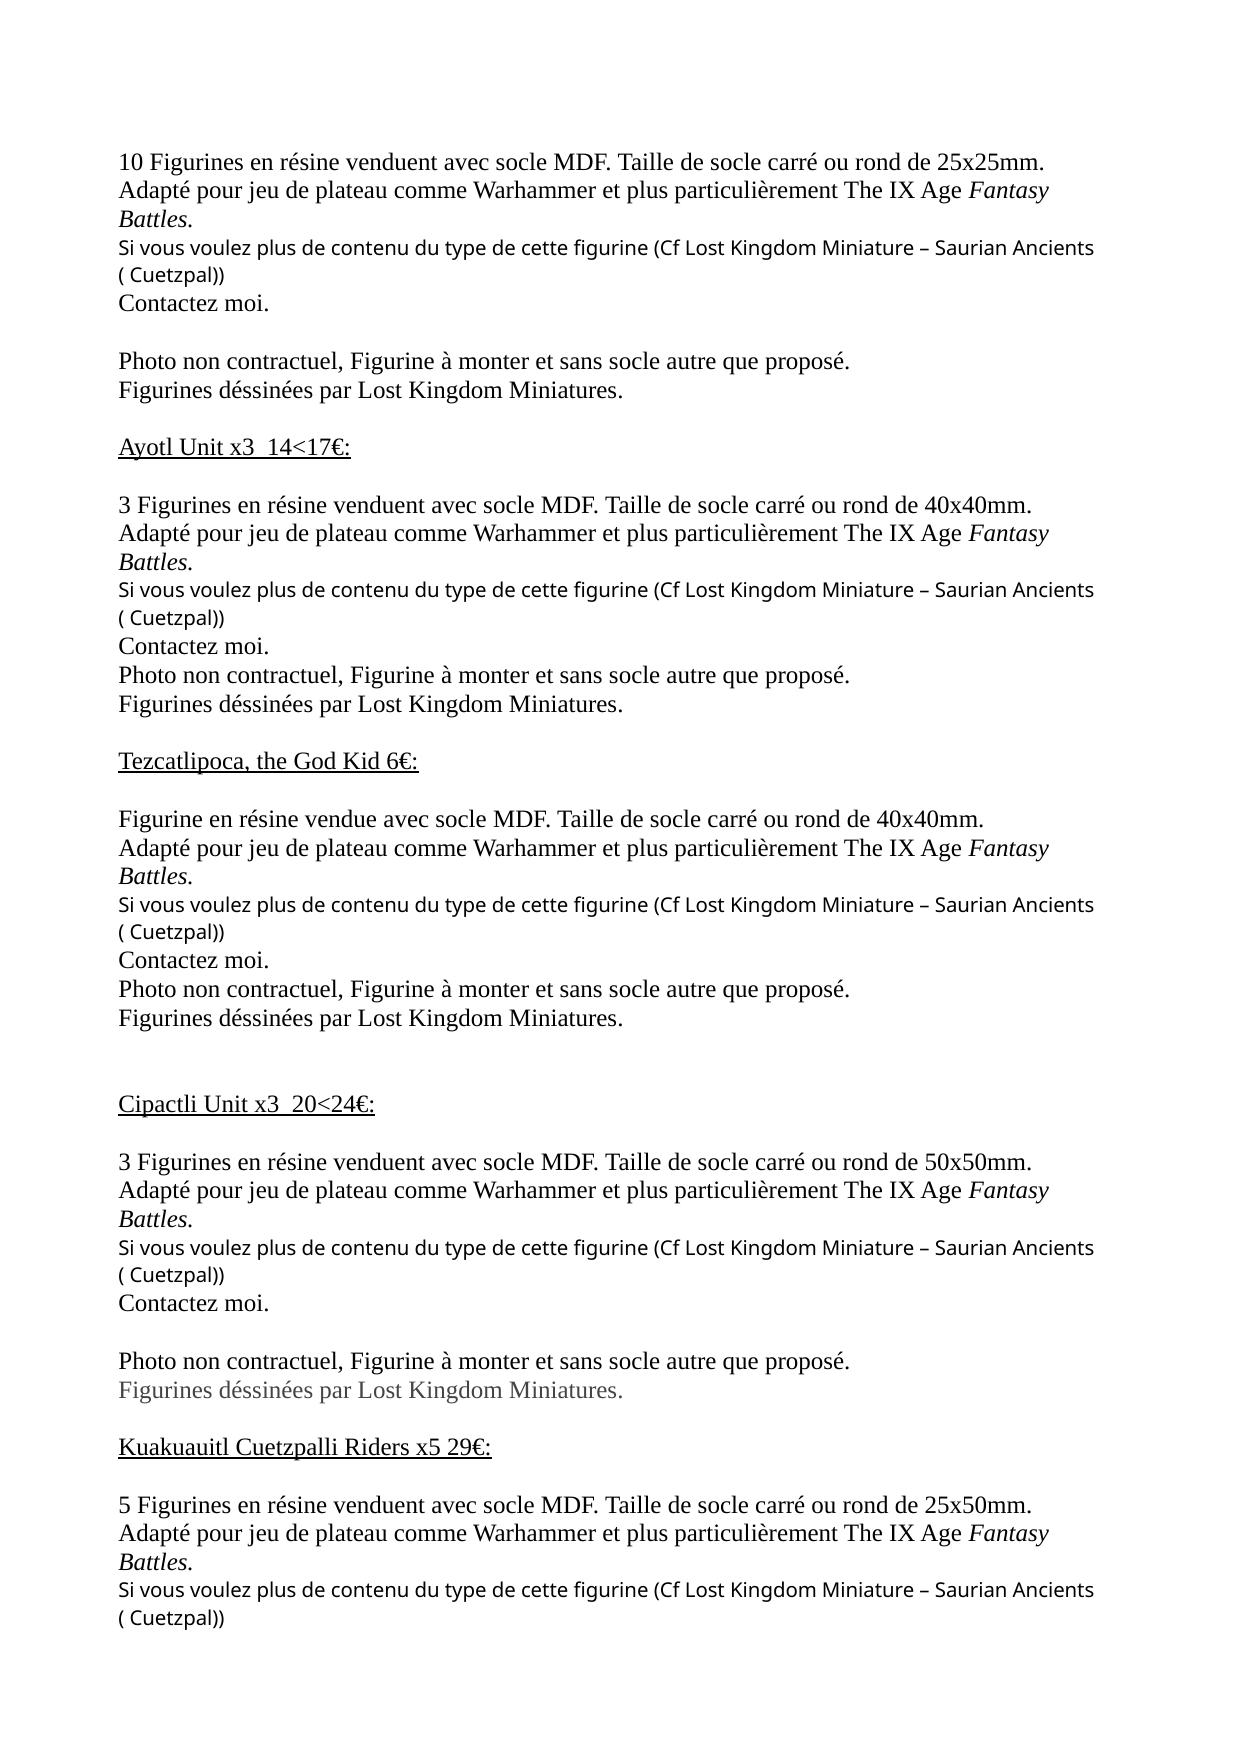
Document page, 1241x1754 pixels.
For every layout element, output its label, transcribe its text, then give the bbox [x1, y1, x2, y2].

text 10 Figurines en résine venduent avec socle MDF. Taille de socle carré ou rond de 25x25mm. Adapté pour jeu de plateau comme Warhammer et plus particulièrement The IX Age Fantasy Battles. Si vous voulez plus de contenu du type de cette figurine (Cf Lost Kingdom Miniature – Saurian Ancients ( Cuetzpal)) [118, 147, 1122, 288]
text Figurines déssinées par Lost Kingdom Miniatures. [118, 1003, 1122, 1032]
text Photo non contractuel, Figurine à monter et sans socle autre que proposé. [118, 974, 1122, 1003]
text Figurines déssinées par Lost Kingdom Miniatures. [118, 1375, 1122, 1403]
text Photo non contractuel, Figurine à monter et sans socle autre que proposé. [118, 346, 1122, 375]
text Contactez moi. [118, 1288, 1122, 1317]
text Photo non contractuel, Figurine à monter et sans socle autre que proposé. [118, 660, 1122, 689]
text Figurines déssinées par Lost Kingdom Miniatures. [118, 689, 1122, 718]
text Contactez moi. [118, 631, 1122, 660]
text Kuakuauitl Cuetzpalli Riders x5 29€: [118, 1432, 1122, 1461]
text Tezcatlipoca, the God Kid 6€: [118, 746, 1122, 775]
text 5 Figurines en résine venduent avec socle MDF. Taille de socle carré ou rond de 25x50mm. Adapté pour jeu de plateau comme Warhammer et plus particulièrement The IX Age Fantasy Battles. Si vous voulez plus de contenu du type de cette figurine (Cf Lost Kingdom Miniature – Saurian Ancients ( Cuetzpal)) [118, 1490, 1122, 1631]
text Figurines déssinées par Lost Kingdom Miniatures. [118, 375, 1122, 403]
text 3 Figurines en résine venduent avec socle MDF. Taille de socle carré ou rond de 50x50mm. Adapté pour jeu de plateau comme Warhammer et plus particulièrement The IX Age Fantasy Battles. Si vous voulez plus de contenu du type de cette figurine (Cf Lost Kingdom Miniature – Saurian Ancients ( Cuetzpal)) [118, 1147, 1122, 1288]
text Contactez moi. [118, 946, 1122, 974]
text Contactez moi. [118, 288, 1122, 317]
text Photo non contractuel, Figurine à monter et sans socle autre que proposé. [118, 1346, 1122, 1375]
text Figurine en résine vendue avec socle MDF. Taille de socle carré ou rond de 40x40mm. Adapté pour jeu de plateau comme Warhammer et plus particulièrement The IX Age Fantasy Battles. Si vous voulez plus de contenu du type de cette figurine (Cf Lost Kingdom Miniature – Saurian Ancients ( Cuetzpal)) [118, 804, 1122, 946]
text Cipactli Unit x3 20<24€: [118, 1089, 1122, 1118]
text 3 Figurines en résine venduent avec socle MDF. Taille de socle carré ou rond de 40x40mm. Adapté pour jeu de plateau comme Warhammer et plus particulièrement The IX Age Fantasy Battles. Si vous voulez plus de contenu du type de cette figurine (Cf Lost Kingdom Miniature – Saurian Ancients ( Cuetzpal)) [118, 490, 1122, 631]
text Ayotl Unit x3 14<17€: [118, 432, 1122, 461]
